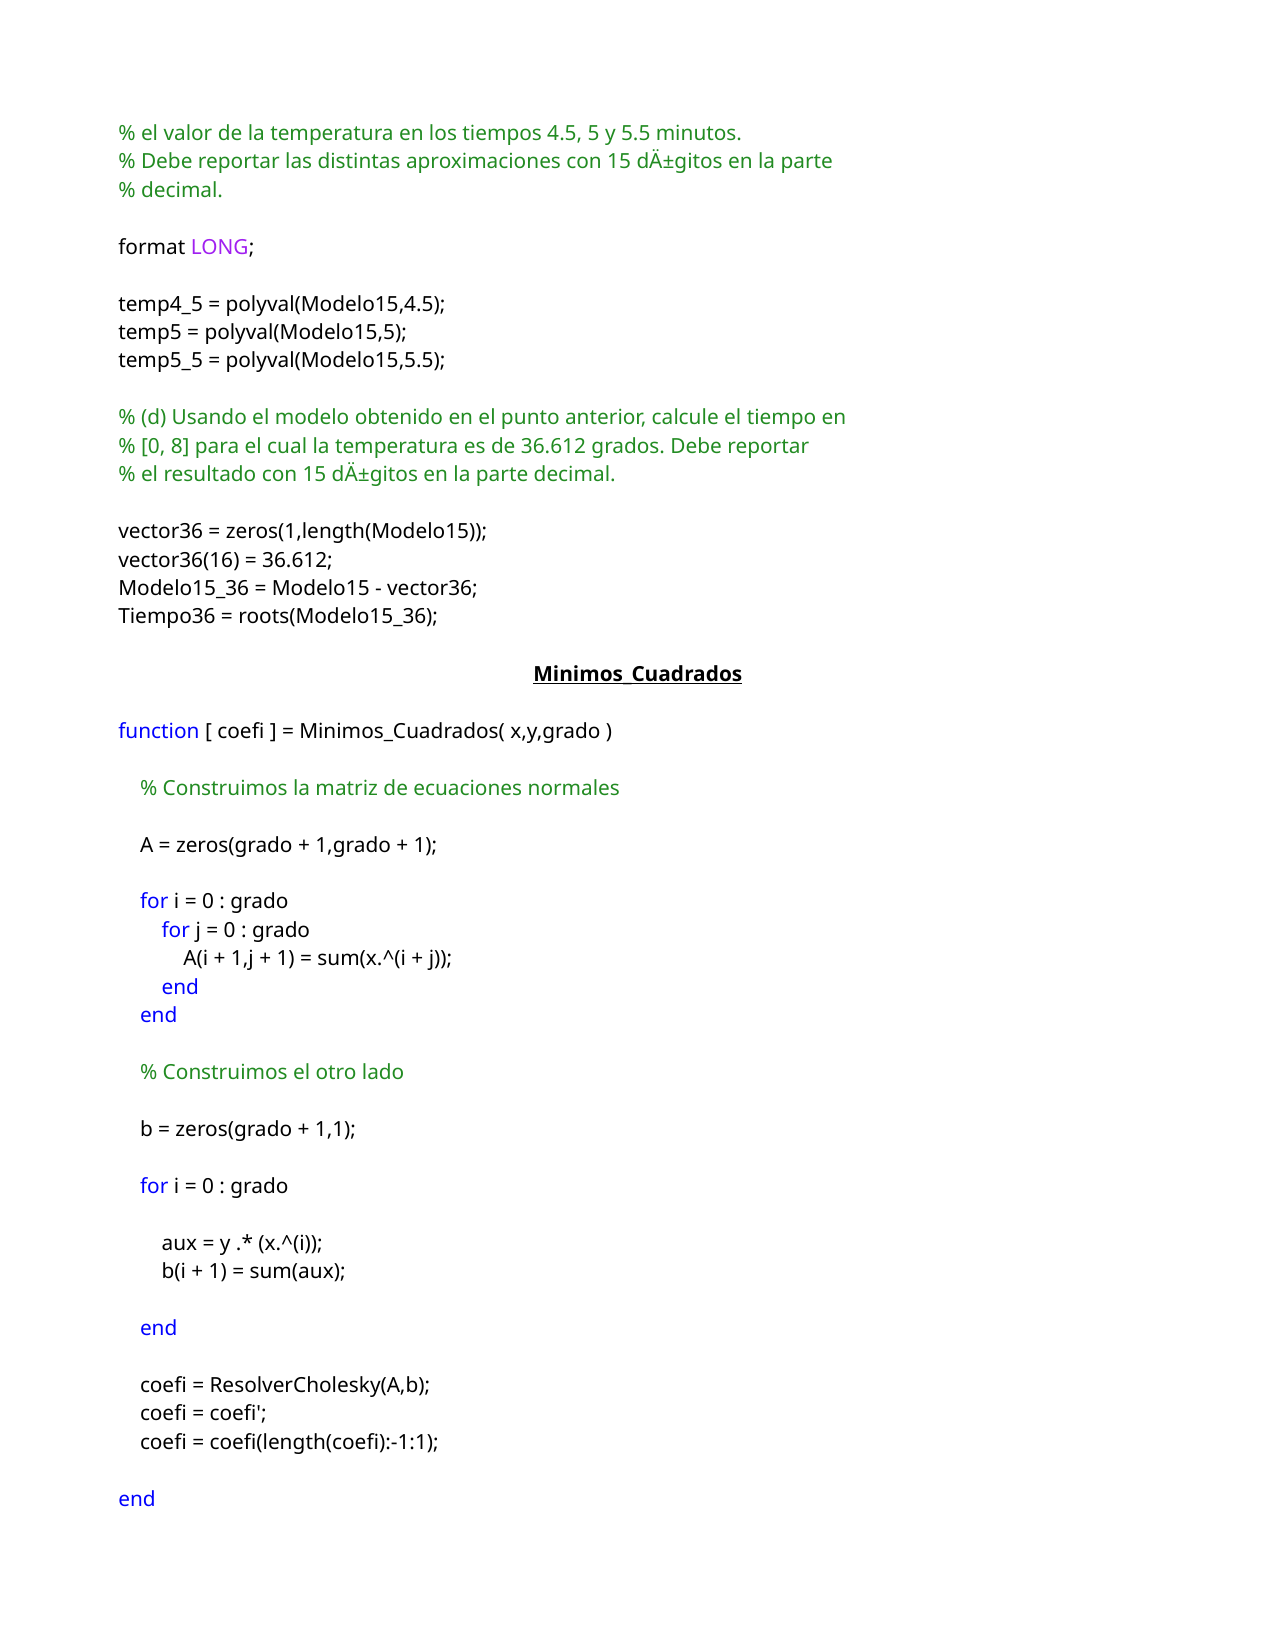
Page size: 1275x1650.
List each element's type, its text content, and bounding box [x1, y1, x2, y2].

text coefi = ResolverCholesky(A,b); [118, 1370, 1157, 1398]
text format LONG; [118, 232, 1157, 260]
text % (d) Usando el modelo obtenido en el punto anterior, calcule el tiempo en [118, 402, 1157, 431]
text end [118, 972, 1157, 1000]
text for i = 0 : grado [118, 1171, 1157, 1199]
text % el valor de la temperatura en los tiempos 4.5, 5 y 5.5 minutos. [118, 118, 1157, 147]
text aux = y .* (x.^(i)); [118, 1228, 1157, 1256]
text coefi = coefi(length(coefi):-1:1); [118, 1427, 1157, 1455]
text % decimal. [118, 175, 1157, 203]
text Minimos_Cuadrados [118, 659, 1157, 687]
text b = zeros(grado + 1,1); [118, 1114, 1157, 1142]
text vector36(16) = 36.612; [118, 545, 1157, 573]
text Tiempo36 = roots(Modelo15_36); [118, 602, 1157, 630]
text end [118, 1000, 1157, 1029]
text for i = 0 : grado [118, 887, 1157, 915]
text coefi = coefi'; [118, 1398, 1157, 1427]
text end [118, 1484, 1157, 1512]
text Modelo15_36 = Modelo15 - vector36; [118, 573, 1157, 602]
text % el resultado con 15 dÄ±gitos en la parte decimal. [118, 459, 1157, 488]
text b(i + 1) = sum(aux); [118, 1256, 1157, 1285]
text temp4_5 = polyval(Modelo15,4.5); [118, 289, 1157, 317]
text A = zeros(grado + 1,grado + 1); [118, 830, 1157, 858]
text % Debe reportar las distintas aproximaciones con 15 dÄ±gitos en la parte [118, 147, 1157, 175]
text A(i + 1,j + 1) = sum(x.^(i + j)); [118, 943, 1157, 972]
text end [118, 1313, 1157, 1342]
text for j = 0 : grado [118, 915, 1157, 943]
text function [ coefi ] = Minimos_Cuadrados( x,y,grado ) [118, 716, 1157, 744]
text % [0, 8] para el cual la temperatura es de 36.612 grados. Debe reportar [118, 431, 1157, 459]
text % Construimos el otro lado [118, 1057, 1157, 1086]
text % Construimos la matriz de ecuaciones normales [118, 773, 1157, 801]
text temp5_5 = polyval(Modelo15,5.5); [118, 346, 1157, 374]
text vector36 = zeros(1,length(Modelo15)); [118, 516, 1157, 545]
text temp5 = polyval(Modelo15,5); [118, 317, 1157, 346]
